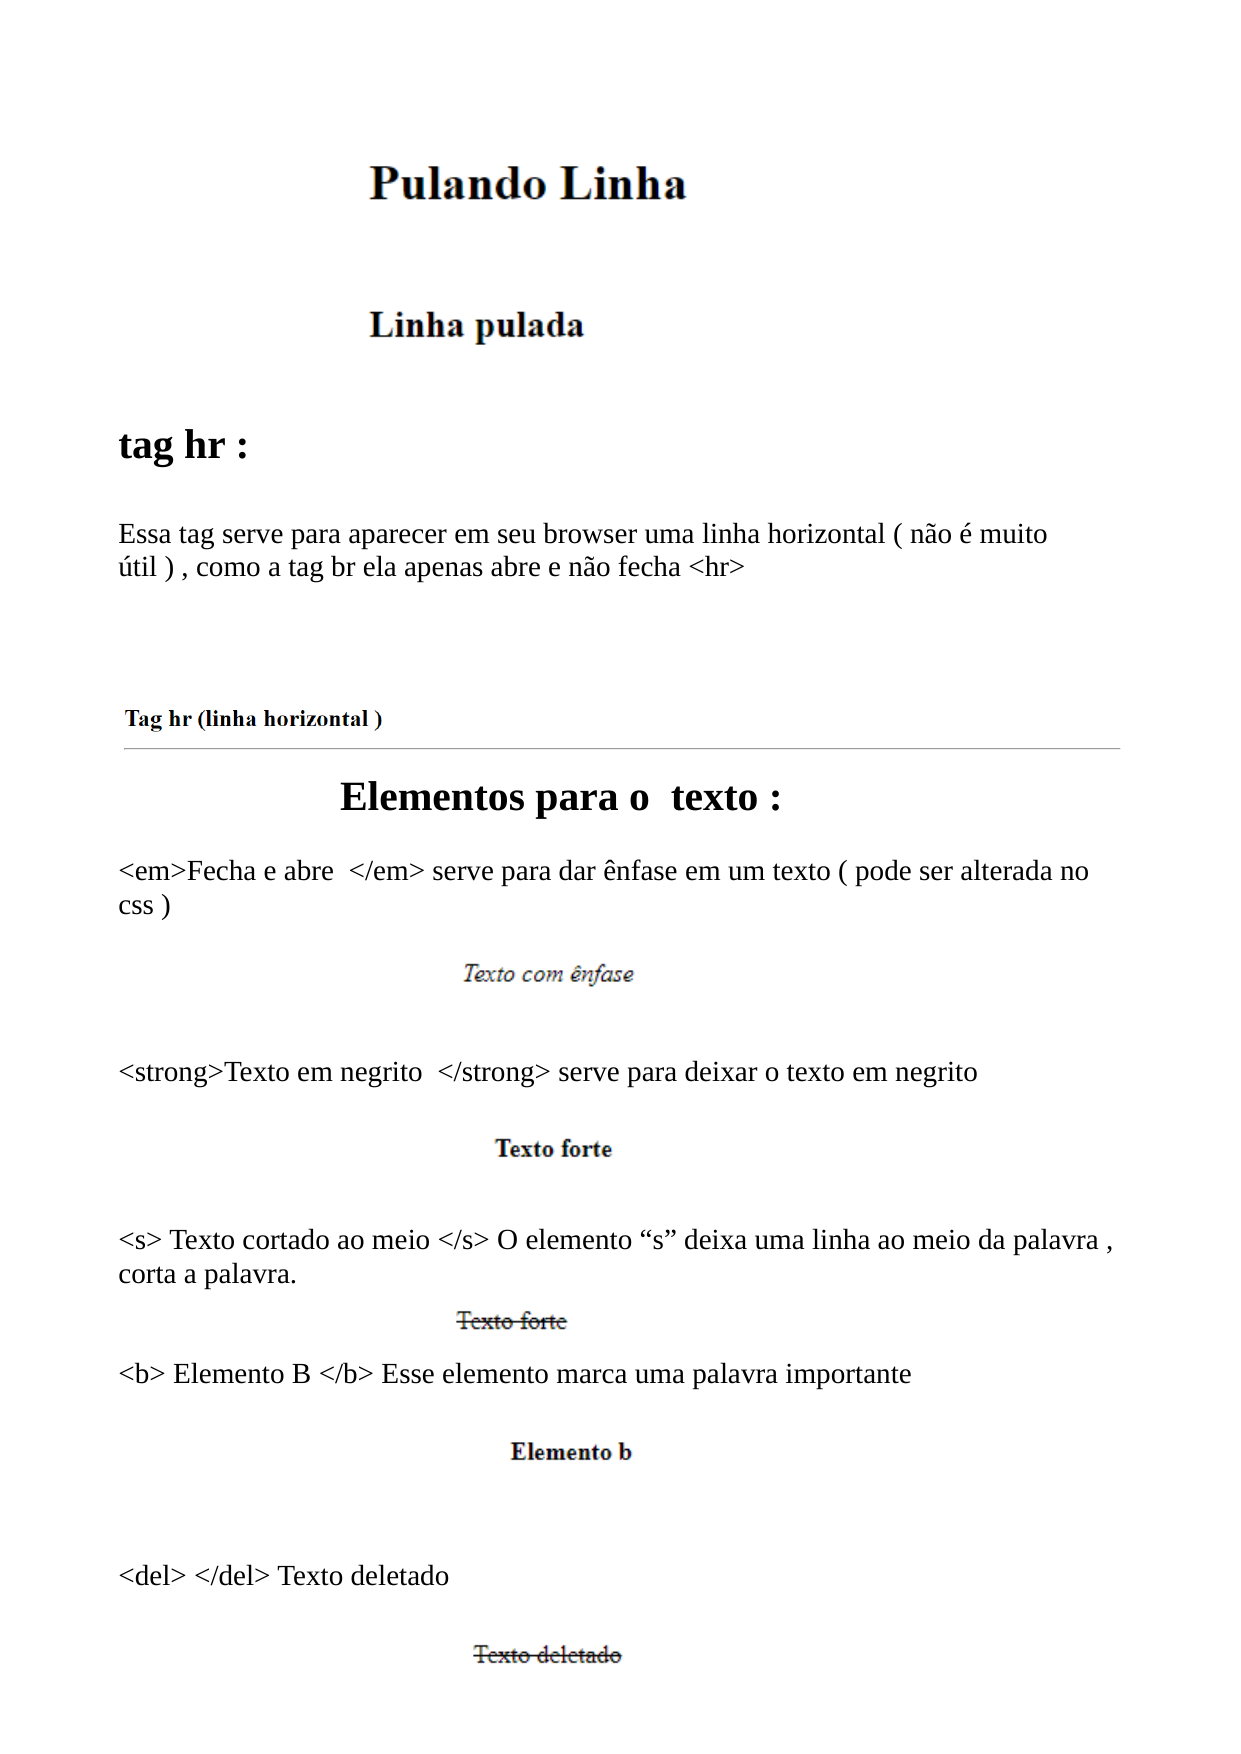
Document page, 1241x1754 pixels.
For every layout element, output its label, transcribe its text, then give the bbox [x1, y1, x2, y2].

text tag hr : [118, 420, 1122, 468]
picture [444, 1298, 598, 1352]
picture [461, 1623, 673, 1676]
text <strong>Texto em negrito </strong> serve para deixar o texto em negrito [118, 1054, 1122, 1088]
picture [498, 1422, 683, 1476]
picture [360, 129, 815, 370]
text <em>Fecha e abre </em> serve para dar ênfase em um texto ( pode ser alterada no css ) [118, 853, 1122, 920]
text <del> </del> Texto deletado [118, 1558, 1122, 1591]
text <b> Elemento B </b> Esse elemento marca uma palavra importante [118, 1356, 1122, 1390]
text Elementos para o texto : [118, 772, 1122, 820]
picture [487, 1128, 654, 1170]
picture [118, 697, 1123, 772]
text <s> Texto cortado ao meio </s> O elemento “s” deixa uma linha ao meio da palavra , corta a palavra. [118, 1222, 1122, 1356]
text Essa tag serve para aparecer em seu browser uma linha horizontal ( não é muito útil ) , como a tag br ela apenas abre e não fecha <hr> [118, 516, 1122, 583]
picture [450, 934, 702, 1009]
